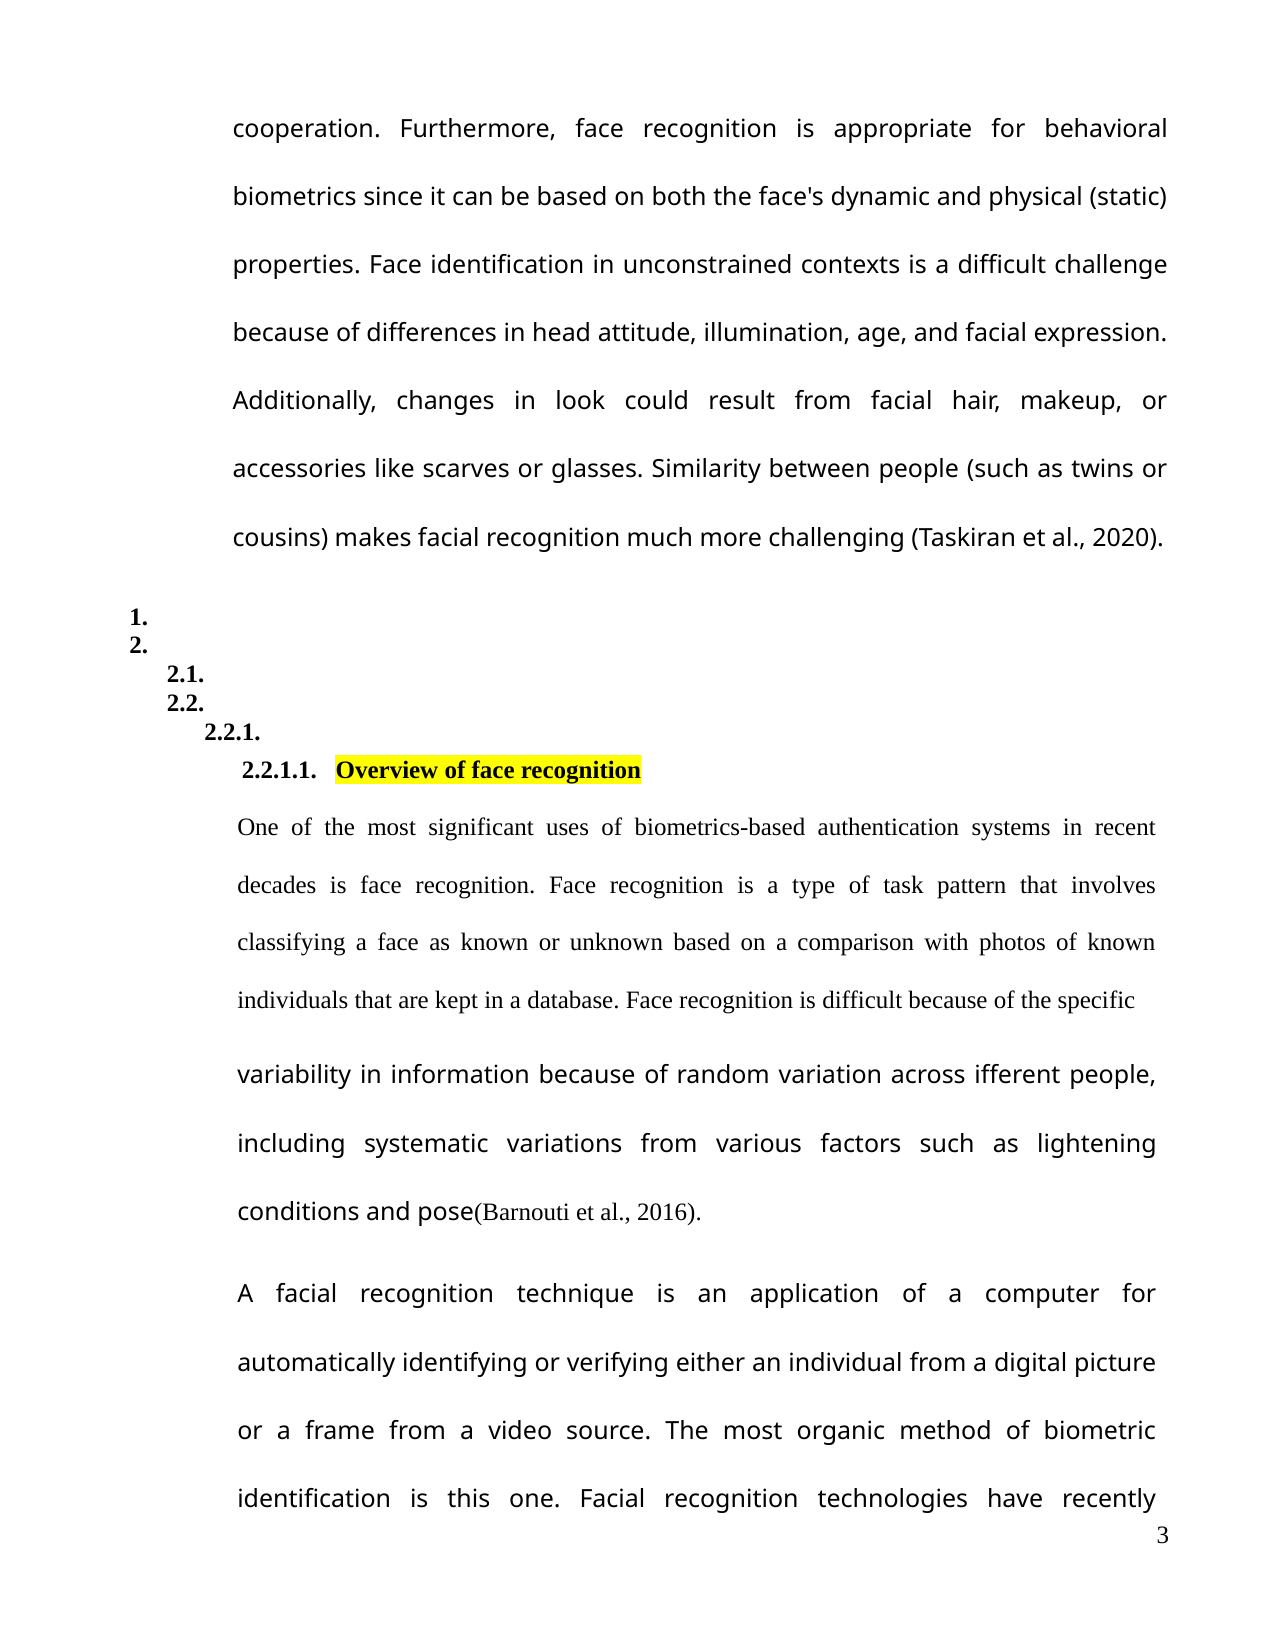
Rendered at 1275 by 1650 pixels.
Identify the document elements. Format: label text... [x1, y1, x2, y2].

text One of the most significant uses of biometrics-based authentication systems in recent decades is face recognition. Face recognition is a type of task pattern that involves classifying a face as known or unknown based on a comparison with photos of known individuals that are kept in a database. Face recognition is difficult because of the specific [237, 812, 1157, 1014]
text variability in information because of random variation across ifferent people, including systematic variations from various factors such as lightening conditions and pose(Barnouti et al., 2016). [237, 1057, 1157, 1227]
subtitle Overview of face recognition [242, 755, 1169, 784]
text A facial recognition technique is an application of a computer for automatically identifying or verifying either an individual from a digital picture or a frame from a video source. The most organic method of biometric identification is this one. Facial recognition technologies have recently [237, 1276, 1157, 1514]
text cooperation. Furthermore, face recognition is appropriate for behavioral biometrics since it can be based on both the face's dynamic and physical (static) properties. Face identification in unconstrained contexts is a difficult challenge because of differences in head attitude, illumination, age, and facial expression. Additionally, changes in look could result from facial hair, makeup, or accessories like scarves or glasses. Similarity between people (such as twins or cousins) makes facial recognition much more challenging (Taskiran et al., 2020). [232, 110, 1169, 553]
